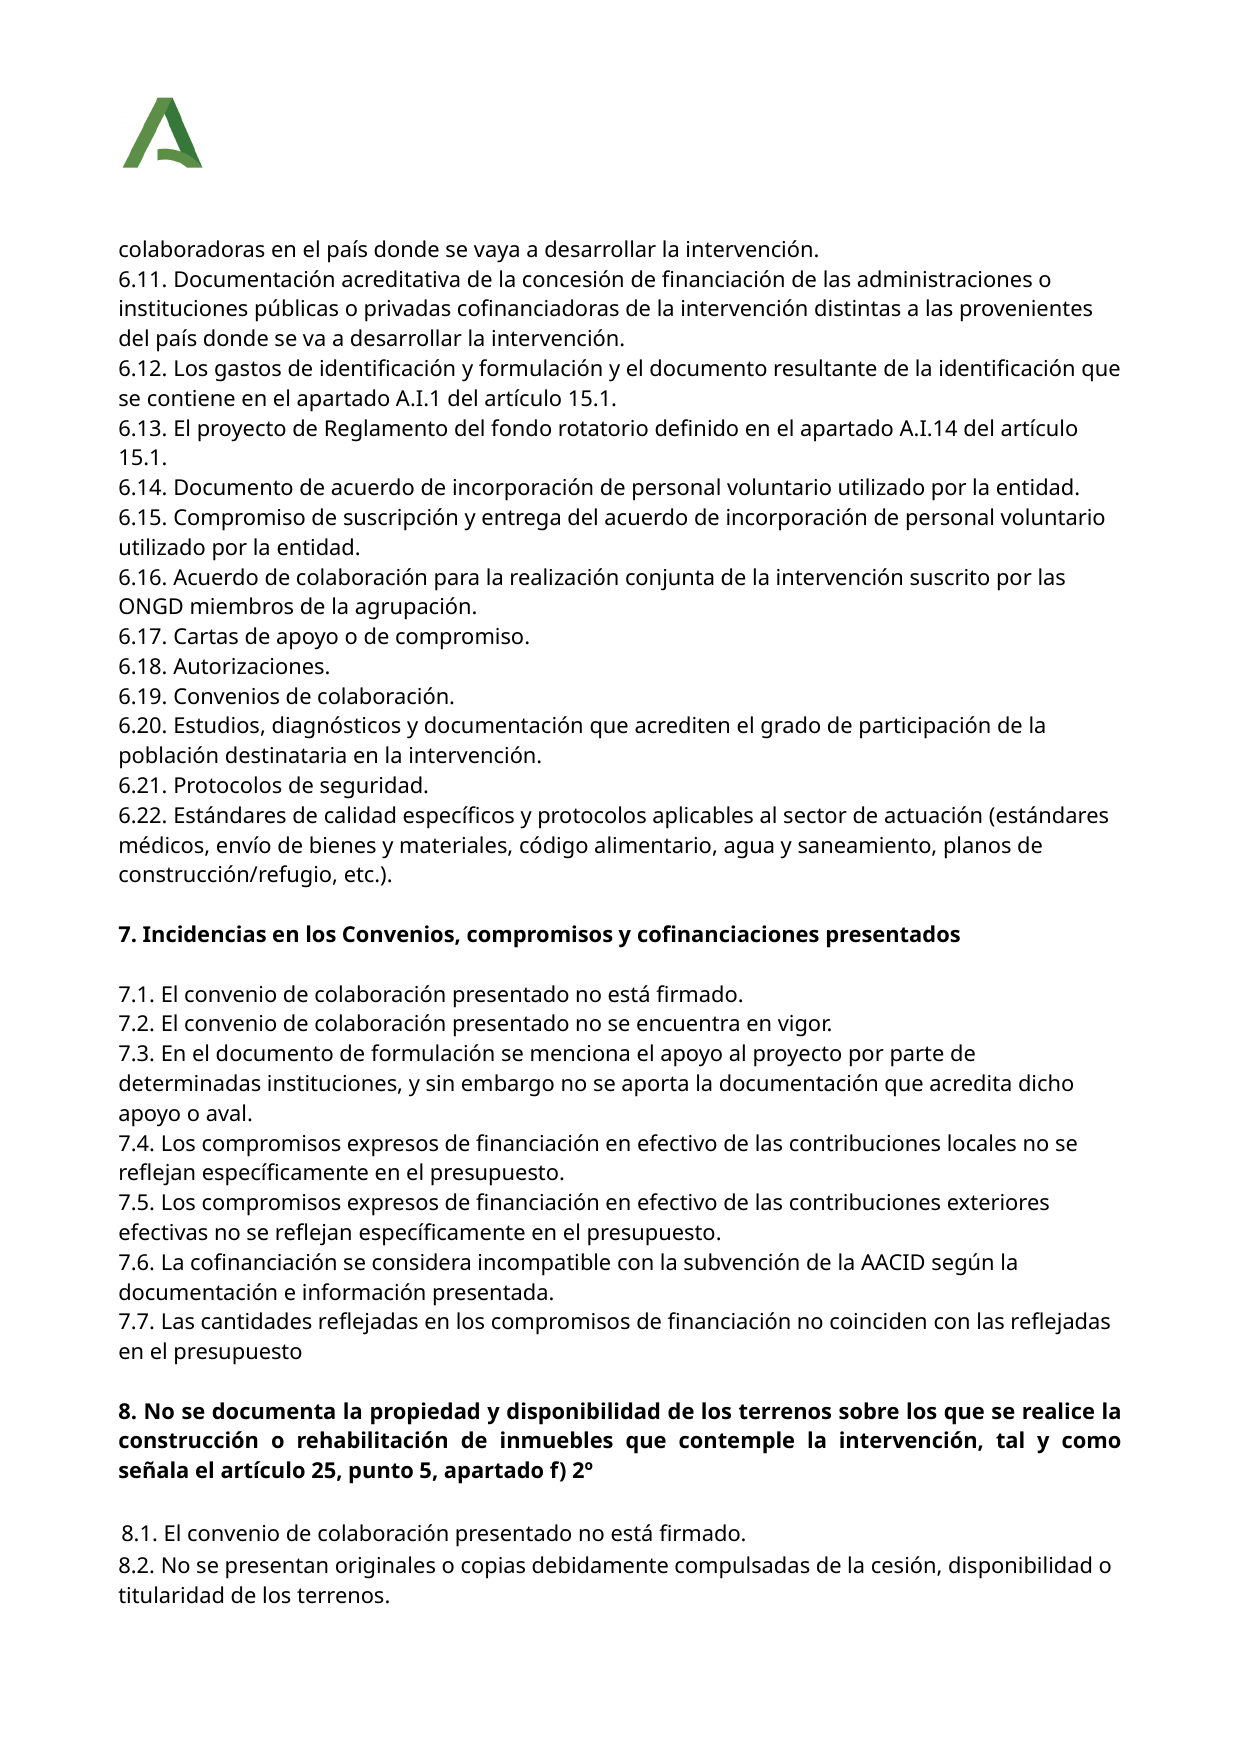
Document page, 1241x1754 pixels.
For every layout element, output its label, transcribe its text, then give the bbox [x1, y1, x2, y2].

text 8. No se documenta la propiedad y disponibilidad de los terrenos sobre los que se realice la construcción o rehabilitación de inmuebles que contemple la intervención, tal y como señala el artículo 25, punto 5, apartado f) 2º [118, 1396, 1122, 1485]
table_cell 6.19. Convenios de colaboración. [118, 681, 1122, 711]
table_cell 7.5. Los compromisos expresos de financiación en efectivo de las contribuciones exteriores efectivas no se reflejan específicamente en el presupuesto. [118, 1187, 1122, 1247]
table_cell 7.2. El convenio de colaboración presentado no se encuentra en vigor. [118, 1009, 1122, 1038]
table_cell 6.18. Autorizaciones. [118, 651, 1122, 681]
table_cell 6.12. Los gastos de identificación y formulación y el documento resultante de la identificación que se contiene en el apartado A.I.1 del artículo 15.1. [118, 353, 1122, 413]
table_cell 8.2. No se presentan originales o copias debidamente compulsadas de la cesión, disponibilidad o titularidad de los terrenos. [118, 1551, 1122, 1610]
table_cell 7.4. Los compromisos expresos de financiación en efectivo de las contribuciones locales no se reflejan específicamente en el presupuesto. [118, 1128, 1122, 1187]
text 7. Incidencias en los Convenios, compromisos y cofinanciaciones presentados [118, 919, 1122, 949]
table_header 8.1. El convenio de colaboración presentado no está firmado. [118, 1515, 1122, 1551]
table_cell 7.7. Las cantidades reflejadas en los compromisos de financiación no coinciden con las reflejadas en el presupuesto [118, 1306, 1122, 1366]
table_cell 7.6. La cofinanciación se considera incompatible con la subvención de la AACID según la documentación e información presentada. [118, 1247, 1122, 1306]
table_cell 6.17. Cartas de apoyo o de compromiso. [118, 621, 1122, 651]
table_cell 6.11. Documentación acreditativa de la concesión de financiación de las administraciones o instituciones públicas o privadas cofinanciadoras de la intervención distintas a las provenientes del país donde se va a desarrollar la intervención. [118, 264, 1122, 353]
table_cell 6.22. Estándares de calidad específicos y protocolos aplicables al sector de actuación (estándares médicos, envío de bienes y materiales, código alimentario, agua y saneamiento, planos de construcción/refugio, etc.). [118, 800, 1122, 889]
table_cell 6.15. Compromiso de suscripción y entrega del acuerdo de incorporación de personal voluntario utilizado por la entidad. [118, 502, 1122, 562]
table_cell 6.13. El proyecto de Reglamento del fondo rotatorio definido en el apartado A.I.14 del artículo 15.1. [118, 413, 1122, 472]
table_cell 6.16. Acuerdo de colaboración para la realización conjunta de la intervención suscrito por las ONGD miembros de la agrupación. [118, 562, 1122, 621]
table_cell 6.20. Estudios, diagnósticos y documentación que acrediten el grado de participación de la población destinataria en la intervención. [118, 711, 1122, 770]
table_cell 6.14. Documento de acuerdo de incorporación de personal voluntario utilizado por la entidad. [118, 472, 1122, 502]
picture [118, 93, 207, 172]
table_cell colaboradoras en el país donde se vaya a desarrollar la intervención. [118, 234, 1122, 264]
table_header 7.1. El convenio de colaboración presentado no está firmado. [118, 979, 1122, 1008]
table_cell 6.21. Protocolos de seguridad. [118, 770, 1122, 800]
table_cell 7.3. En el documento de formulación se menciona el apoyo al proyecto por parte de determinadas instituciones, y sin embargo no se aporta la documentación que acredita dicho apoyo o aval. [118, 1038, 1122, 1128]
